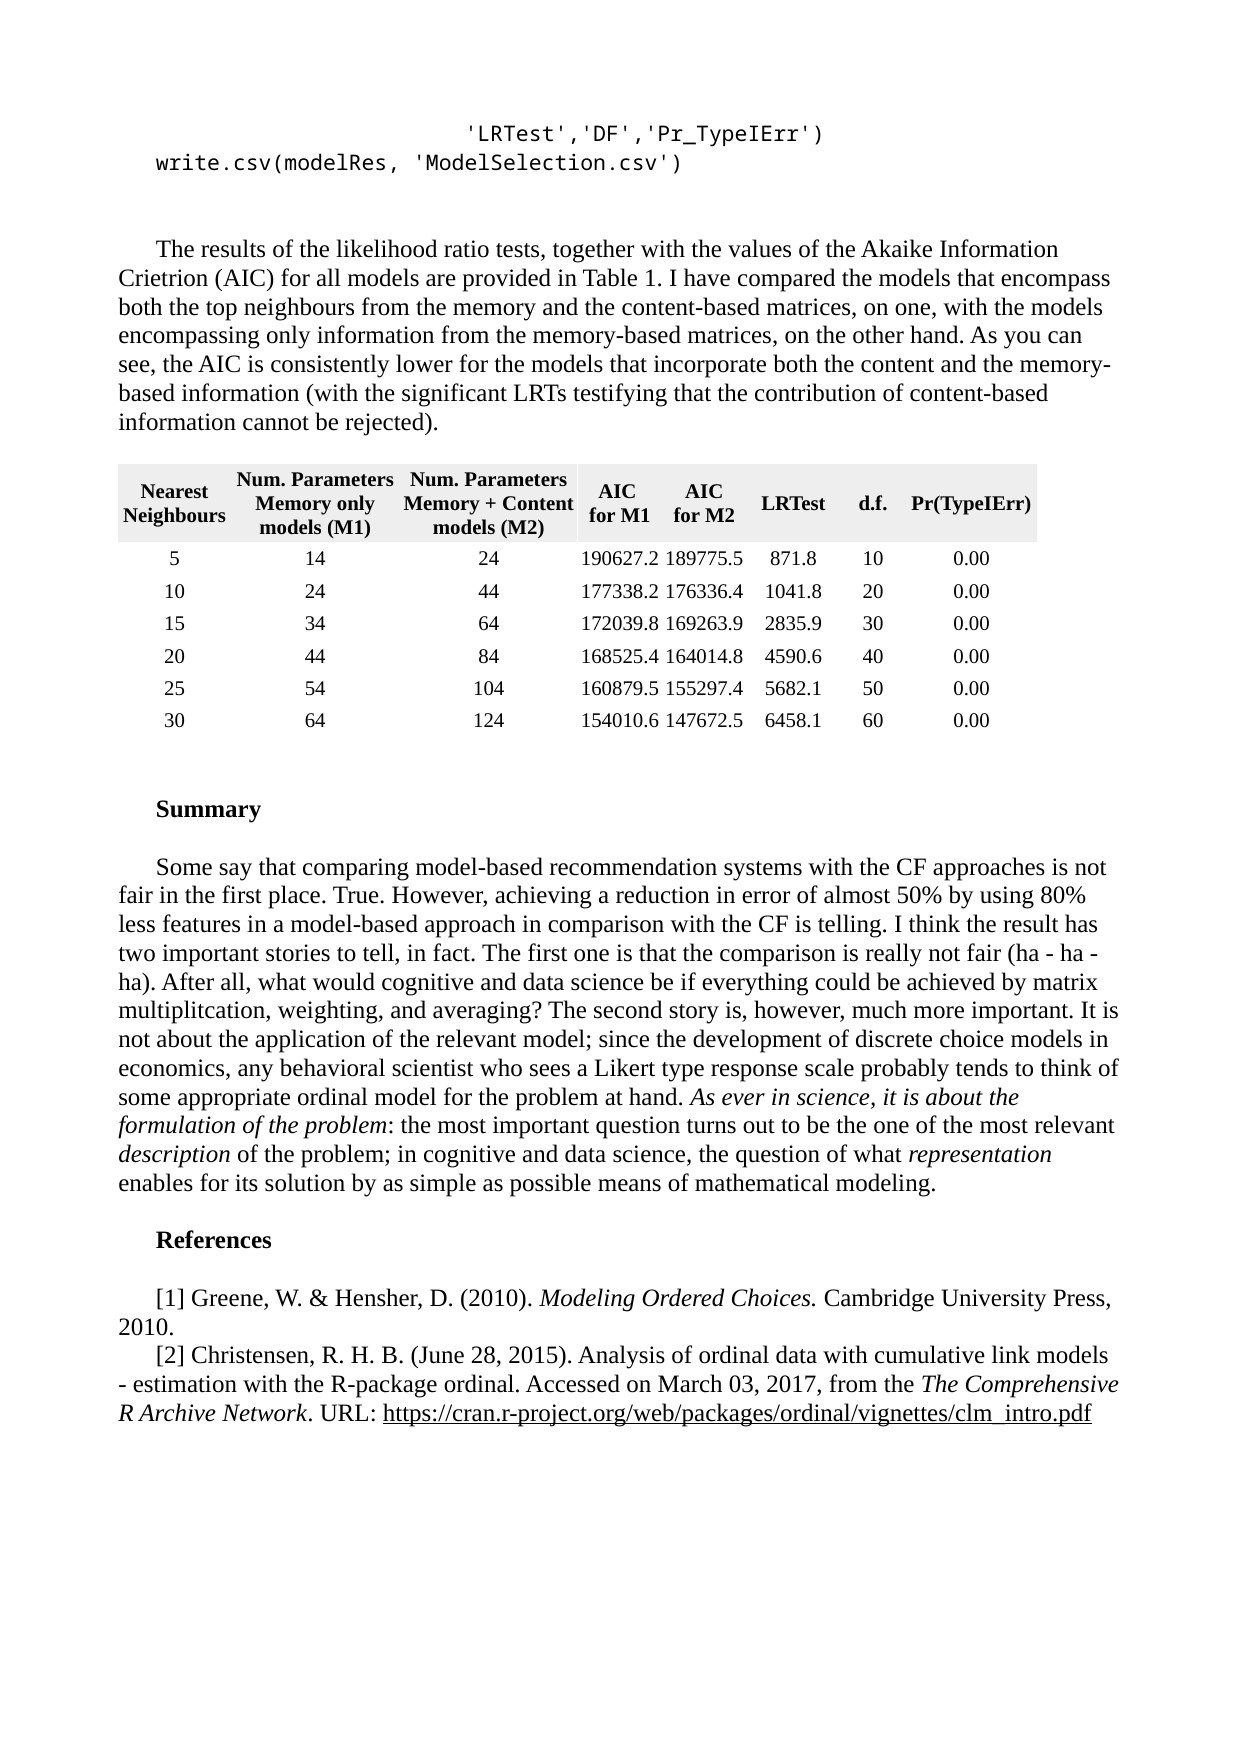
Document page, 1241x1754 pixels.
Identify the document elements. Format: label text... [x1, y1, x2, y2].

table_cell 34 [231, 607, 399, 639]
table_cell 190627.2 [578, 542, 662, 574]
table_cell 24 [399, 542, 577, 574]
table_cell 20 [840, 575, 906, 607]
text Some say that comparing model-based recommendation systems with the CF approaches is not fair in the first place. True. However, achieving a reduction in error of almost 50% by using 80% less features in a model-based approach in comparison with the CF is telling. I think the result has two important stories to tell, in fact. The first one is that the comparison is really not fair (ha - ha -ha). After all, what would cognitive and data science be if everything could be achieved by matrix multiplitcation, weighting, and averaging? The second story is, however, much more important. It is not about the application of the relevant model; since the development of discrete choice models in economics, any behavioral scientist who sees a Likert type response scale probably tends to think of some appropriate ordinal model for the problem at hand. As ever in science, it is about the formulation of the problem: the most important question turns out to be the one of the most relevant description of the problem; in cognitive and data science, the question of what representation enables for its solution by as simple as possible means of mathematical modeling. [118, 852, 1122, 1197]
table_cell 871.8 [746, 542, 840, 574]
table_header LRTest [746, 464, 840, 542]
table_header Nearest Neighbours [118, 464, 231, 542]
table_header Pr(TypeIErr) [906, 464, 1037, 542]
table_cell 1041.8 [746, 575, 840, 607]
table_cell 4590.6 [746, 639, 840, 672]
table_cell 5 [118, 542, 231, 574]
table_cell 0.00 [906, 607, 1037, 639]
table_cell 84 [399, 639, 577, 672]
table_cell 168525.4 [578, 639, 662, 672]
table_cell 60 [840, 704, 906, 737]
table_cell 147672.5 [662, 704, 746, 737]
table_cell 0.00 [906, 704, 1037, 737]
table_cell 10 [118, 575, 231, 607]
table_cell 0.00 [906, 575, 1037, 607]
text References [118, 1225, 1122, 1254]
table_cell 104 [399, 672, 577, 704]
table_cell 30 [840, 607, 906, 639]
table_cell 24 [231, 575, 399, 607]
table_cell 30 [118, 704, 231, 737]
text 'LRTest','DF','Pr_TypeIErr') [118, 118, 1122, 147]
table_cell 50 [840, 672, 906, 704]
table_cell 44 [399, 575, 577, 607]
text [1] Greene, W. & Hensher, D. (2010). Modeling Ordered Choices. Cambridge University Press, 2010. [118, 1283, 1122, 1340]
table_cell 54 [231, 672, 399, 704]
table_cell 44 [231, 639, 399, 672]
table_cell 2835.9 [746, 607, 840, 639]
table_cell 172039.8 [578, 607, 662, 639]
table_cell 124 [399, 704, 577, 737]
table_cell 0.00 [906, 672, 1037, 704]
table_cell 177338.2 [578, 575, 662, 607]
table_cell 169263.9 [662, 607, 746, 639]
table_header AIC for M1 [578, 464, 662, 542]
table_cell 155297.4 [662, 672, 746, 704]
table_cell 0.00 [906, 542, 1037, 574]
text write.csv(modelRes, 'ModelSelection.csv') [118, 147, 1122, 177]
table_cell 10 [840, 542, 906, 574]
table_cell 64 [231, 704, 399, 737]
table_cell 15 [118, 607, 231, 639]
table_cell 6458.1 [746, 704, 840, 737]
table_header AIC for M2 [662, 464, 746, 542]
table_cell 14 [231, 542, 399, 574]
table_header d.f. [840, 464, 906, 542]
table_cell 176336.4 [662, 575, 746, 607]
table_cell 160879.5 [578, 672, 662, 704]
table_header Num. Parameters Memory only models (M1) [231, 464, 399, 542]
table_cell 5682.1 [746, 672, 840, 704]
table_header Num. Parameters Memory + Content models (M2) [399, 464, 577, 542]
table_cell 20 [118, 639, 231, 672]
table_cell 25 [118, 672, 231, 704]
text [2] Christensen, R. H. B. (June 28, 2015). Analysis of ordinal data with cumulative link models - estimation with the R-package ordinal. Accessed on March 03, 2017, from the The Comprehensive R Archive Network. URL: https://cran.r-project.org/web/packages/ordinal/vignettes/clm_intro.pdf [118, 1340, 1122, 1427]
table_cell 0.00 [906, 639, 1037, 672]
text Summary [118, 794, 1122, 823]
table_cell 189775.5 [662, 542, 746, 574]
table_cell 40 [840, 639, 906, 672]
text The results of the likelihood ratio tests, together with the values of the Akaike Information Crietrion (AIC) for all models are provided in Table 1. I have compared the models that encompass both the top neighbours from the memory and the content-based matrices, on one, with the models encompassing only information from the memory-based matrices, on the other hand. As you can see, the AIC is consistently lower for the models that incorporate both the content and the memory-based information (with the significant LRTs testifying that the contribution of content-based information cannot be rejected). [118, 234, 1122, 435]
table_cell 64 [399, 607, 577, 639]
table_cell 154010.6 [578, 704, 662, 737]
table_cell 164014.8 [662, 639, 746, 672]
